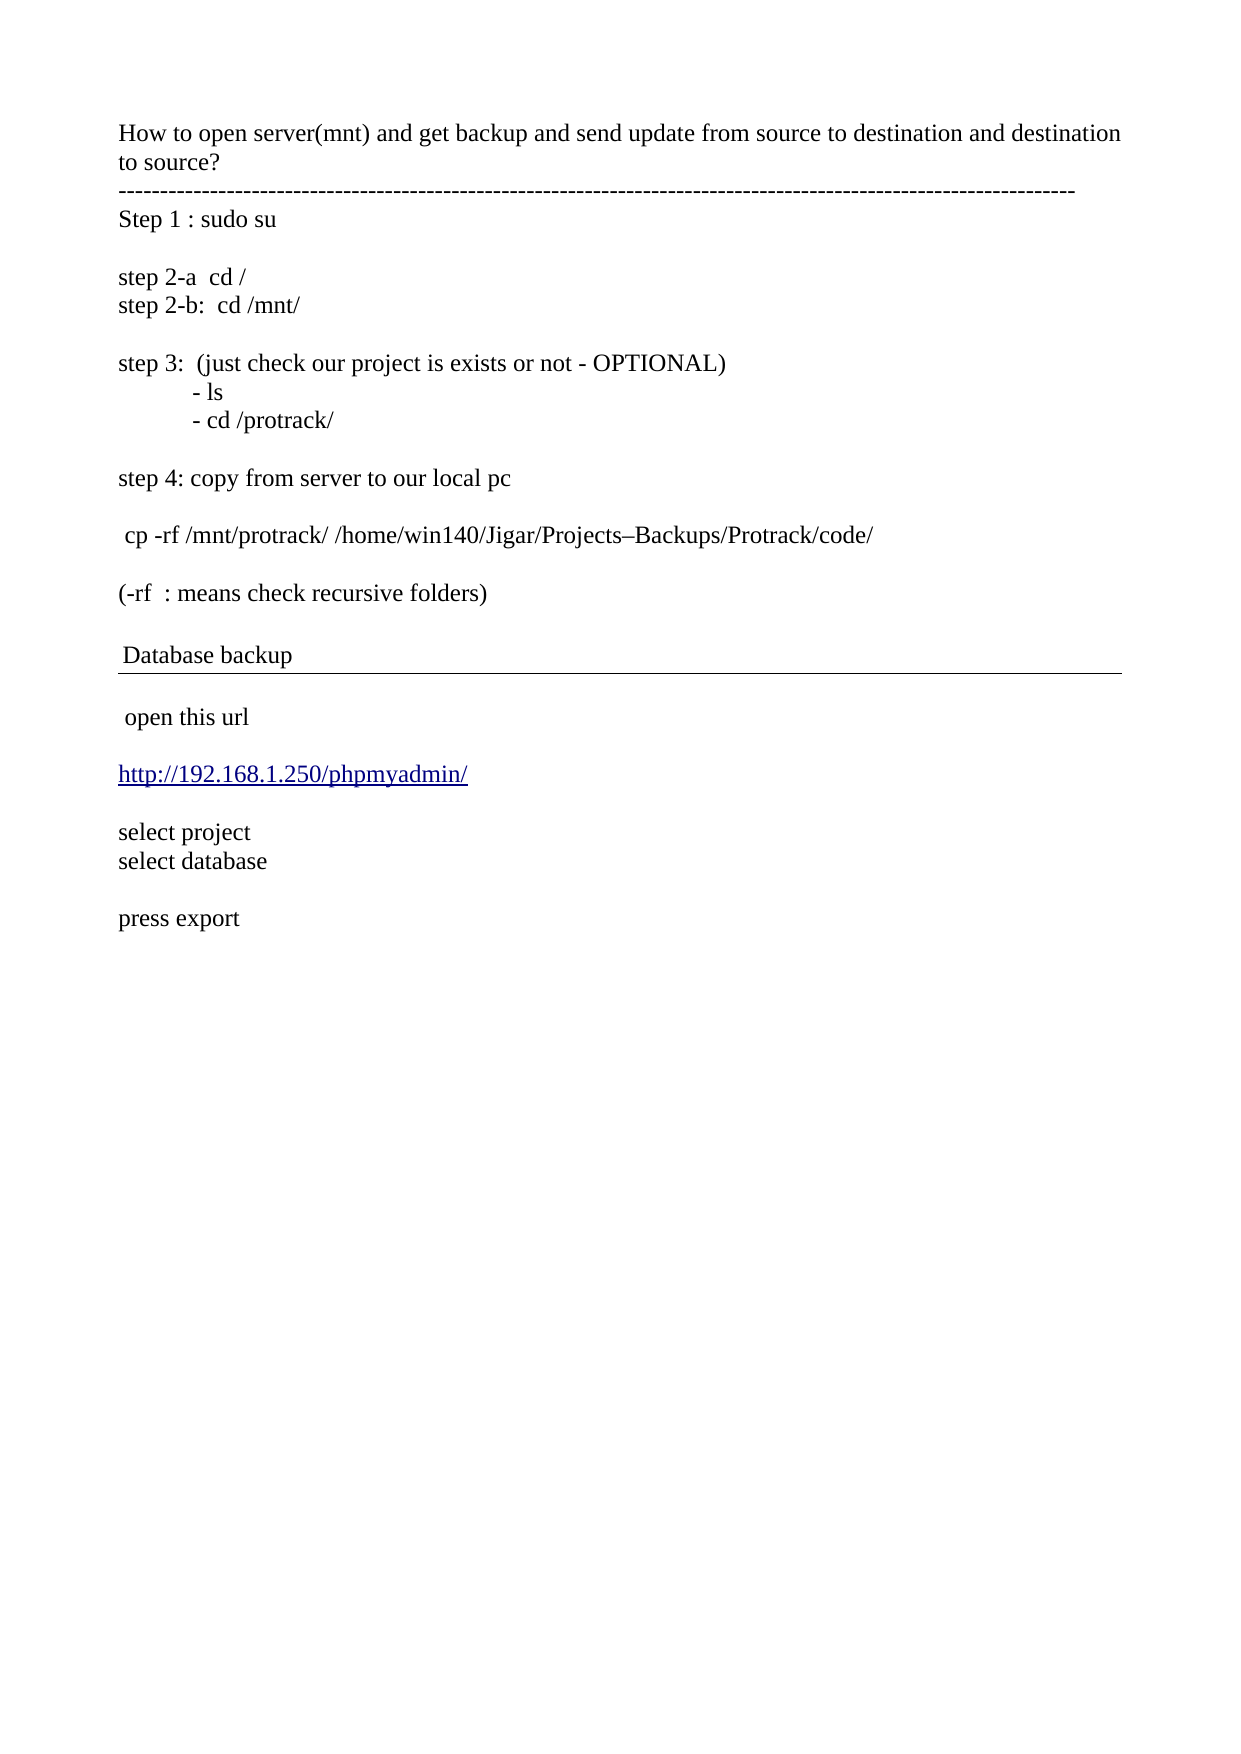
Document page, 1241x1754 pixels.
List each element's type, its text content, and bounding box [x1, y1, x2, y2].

text cp -rf /mnt/protrack/ /home/win140/Jigar/Projects–Backups/Protrack/code/ [118, 521, 1122, 549]
text (-rf : means check recursive folders) [118, 578, 1122, 607]
text Database backup [118, 636, 1122, 673]
text select database [118, 846, 1122, 874]
text Step 1 : sudo su [118, 204, 1122, 233]
text select project [118, 817, 1122, 846]
text ------------------------------------------------------------------------------------------------------------------- [118, 176, 1122, 204]
text open this url [118, 702, 1122, 731]
text - cd /protrack/ [118, 406, 1122, 434]
text step 4: copy from server to our local pc [118, 463, 1122, 492]
text - ls [118, 377, 1122, 406]
text How to open server(mnt) and get backup and send update from source to destination and destination to source? [118, 118, 1122, 176]
text step 2-b: cd /mnt/ [118, 291, 1122, 319]
text press export [118, 903, 1122, 932]
text http://192.168.1.250/phpmyadmin/ [118, 759, 1122, 788]
text step 2-a cd / [118, 262, 1122, 291]
text step 3: (just check our project is exists or not - OPTIONAL) [118, 348, 1122, 377]
